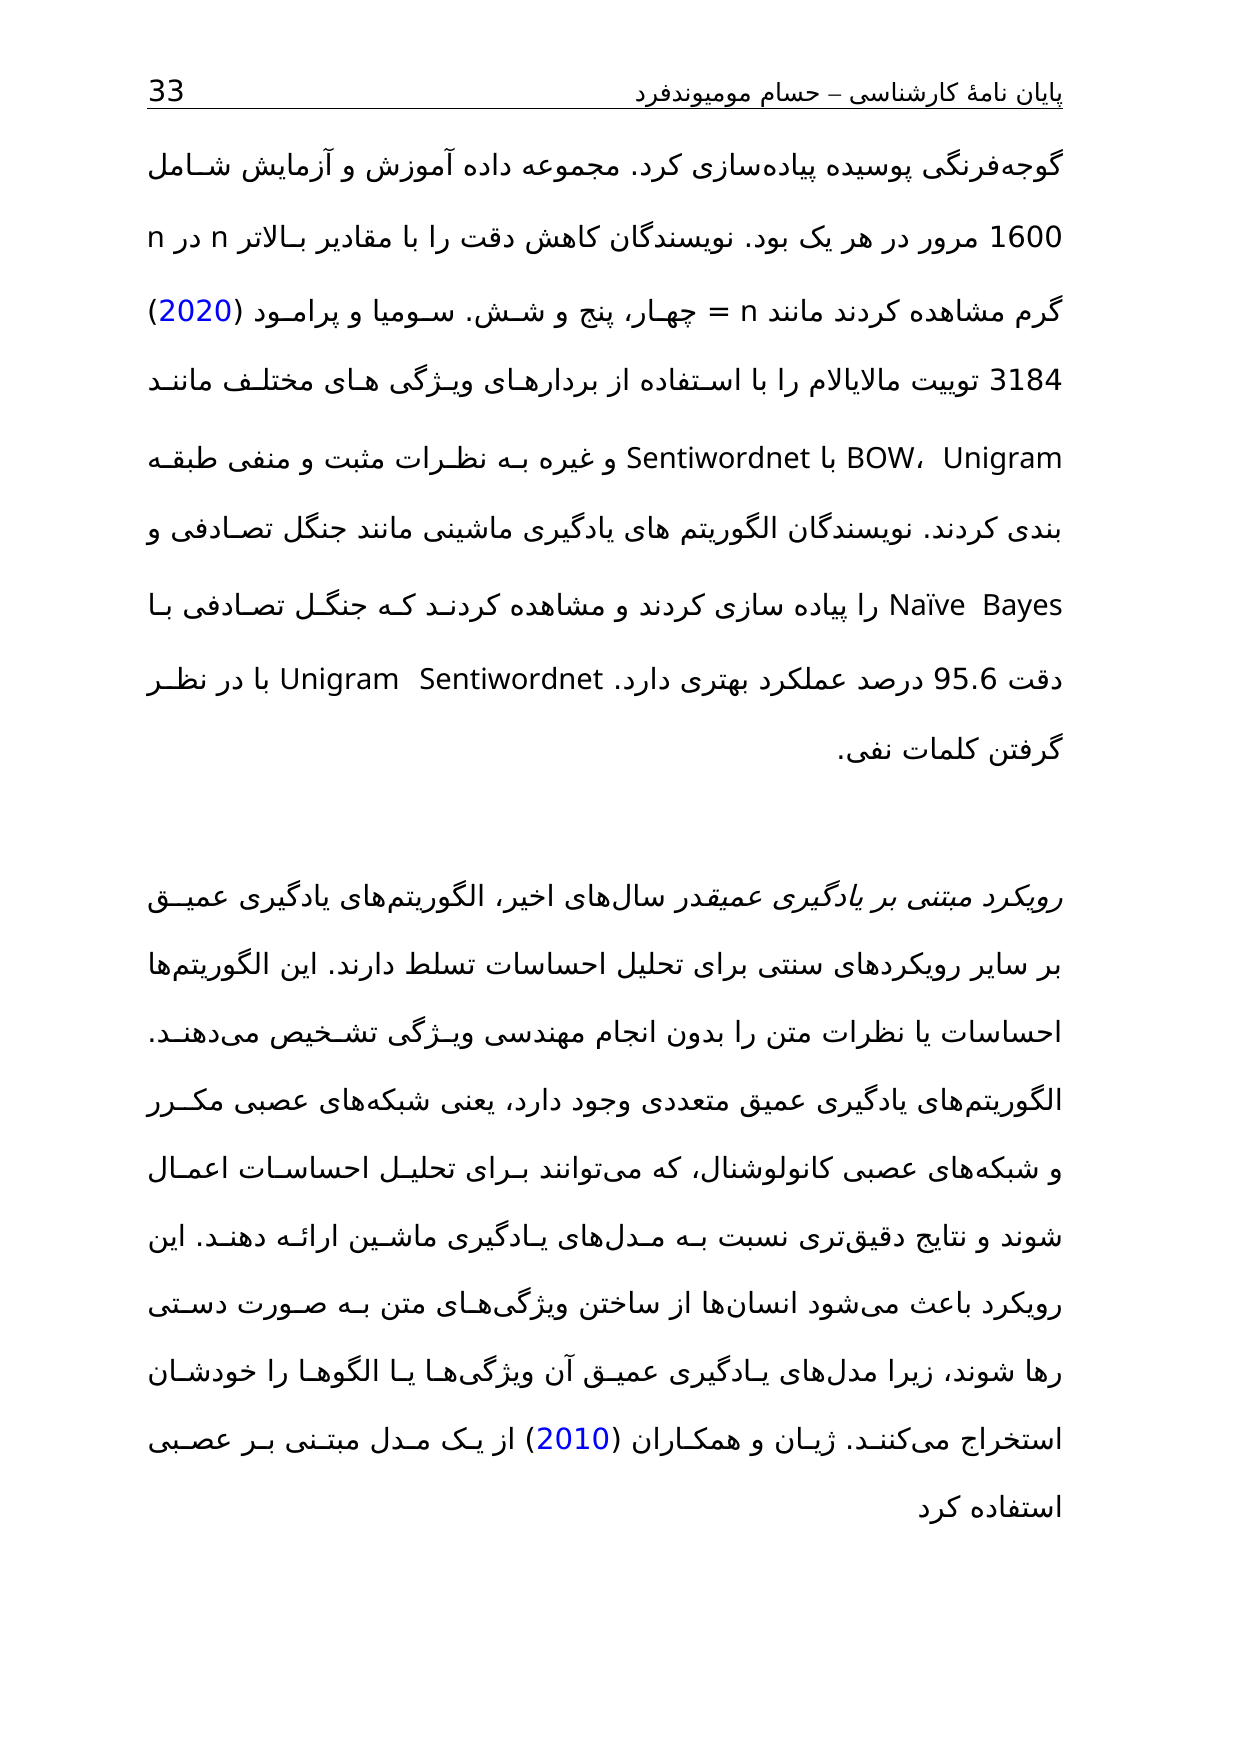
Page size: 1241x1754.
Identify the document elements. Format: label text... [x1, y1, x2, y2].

text رویکرد مبتنی بر یادگیری عمیقدر سال‌های اخیر، الگوریتم‌های یادگیری عمیق بر سایر رویکردهای سنتی برای تحلیل احساسات تسلط دارند. این الگوریتم‌ها احساسات یا نظرات متن را بدون انجام مهندسی ویژگی تشخیص می‌دهند. الگوریتم‌های یادگیری عمیق متعددی وجود دارد، یعنی شبکه‌های عصبی مکرر و شبکه‌های عصبی کانولوشنال، که می‌توانند برای تحلیل احساسات اعمال شوند و نتایج دقیق‌تری نسبت به مدل‌های یادگیری ماشین ارائه دهند. این رویکرد باعث می‌شود انسان‌ها از ساختن ویژگی‌های متن به صورت دستی رها شوند، زیرا مدل‌های یادگیری عمیق آن ویژگی‌ها یا الگوها را خودشان استخراج می‌کنند. ژیان و همکاران (2010) از یک مدل مبتنی بر عصبی استفاده کرد [147, 879, 1063, 1524]
text – 5 تا 5 بر اساس مدل AFINN. برای ساخت مجموعه‌ها، داده‌ها از رسانه‌های خبری مختلف وب حذف شدند. سپس، پس از پاکسازی و پیش پردازش داده ها، از حاشیه نویسان خواسته شد تا 10427 سند را در مقیاس 1 تا 5 حاشیه نویسی کنند که یک به معنای منفی و 5 به معنای بسیار مثبت است. سپس این اسناد با برچسب‌های مثبت، منفی و خنثی مطابق با میانگین امتیاز مقیاس خاص برچسب‌گذاری شدند. نویسندگان مشاهده کردند که Naïve Bayes در مقایسه با ماشین بردار پشتیبانی (SVM) بهتر عمل کرد. Naive Bayes به امتیاز F1 بالای 90% در طبقه‌بندی باینری و امتیاز F1 بالای 60% برای طبقه‌بندی احساسات سه کلاسه دست یافت. تیواری و همکاران (2020) سه الگوریتم یادگیری ماشین به نام‌های SVM، Naive Bayes و حداکثر آنتروپی را با روش استخراج ویژگی n گرم روی مجموعه داده‌های گوجه‌فرنگی پوسیده پیاده‌سازی کرد. مجموعه داده آموزش و آزمایش شامل 1600 مرور در هر یک بود. نویسندگان کاهش دقت را با مقادیر بالاتر n در n گرم مشاهده کردند مانند n = چهار، پنج و شش. سومیا و پرامود (2020) 3184 توییت مالایالام را با استفاده از بردارهای ویژگی های مختلف مانند BOW، Unigram با Sentiwordnet و غیره به نظرات مثبت و منفی طبقه بندی کردند. نویسندگان الگوریتم های یادگیری ماشینی مانند جنگل تصادفی و Naïve Bayes را پیاده سازی کردند و مشاهده کردند که جنگل تصادفی با دقت 95.6 درصد عملکرد بهتری دارد. Unigram Sentiwordnet با در نظر گرفتن کلمات نفی. [147, 148, 1063, 766]
